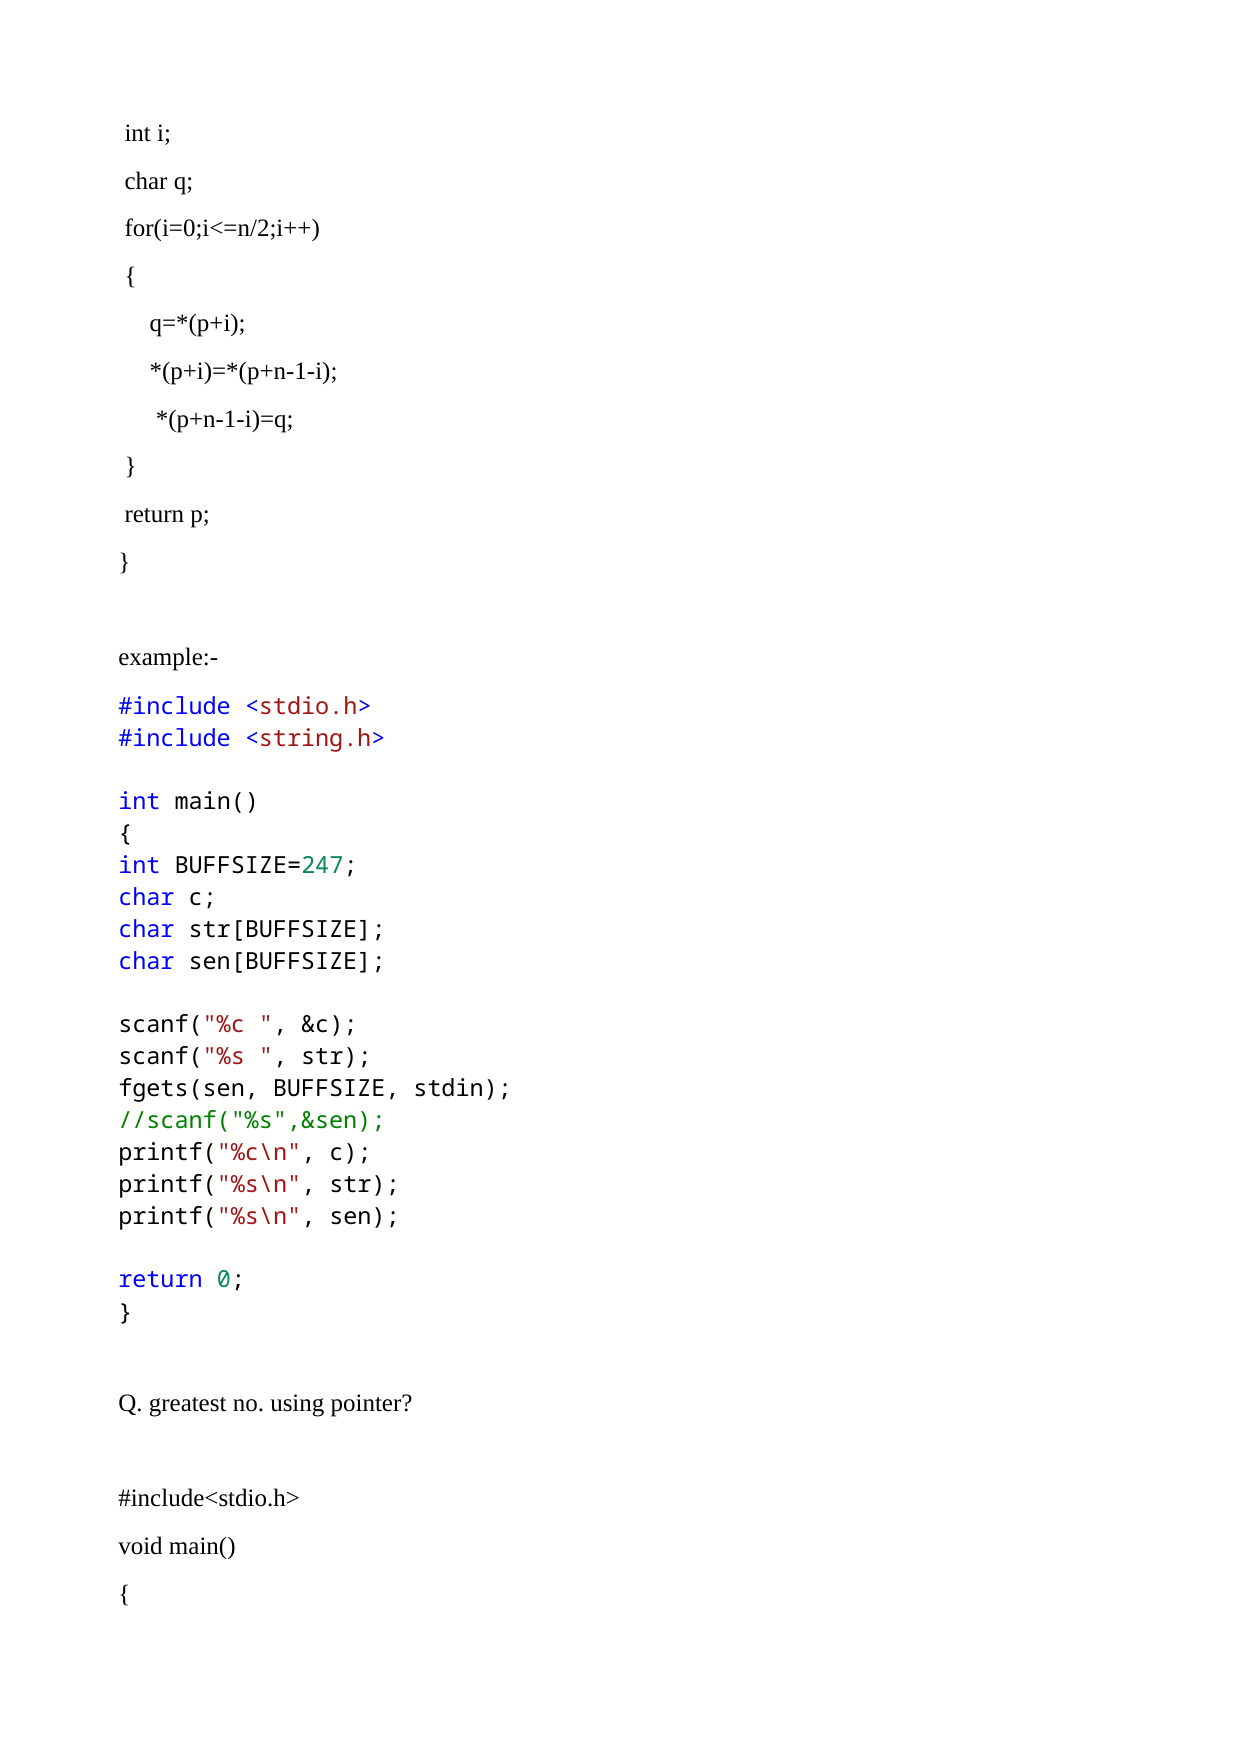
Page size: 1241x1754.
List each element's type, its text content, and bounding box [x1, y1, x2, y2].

text return 0; [118, 1263, 1122, 1295]
text *(p+i)=*(p+n-1-i); [118, 356, 1122, 385]
text int i; [118, 118, 1122, 147]
text { [118, 1579, 1122, 1607]
text { [118, 261, 1122, 290]
text int main() [118, 784, 1122, 817]
text q=*(p+i); [118, 308, 1122, 337]
text Q. greatest no. using pointer? [118, 1388, 1122, 1417]
text char c; [118, 881, 1122, 912]
text } [118, 451, 1122, 480]
text printf("%s\n", sen); [118, 1199, 1122, 1232]
text example:- [118, 642, 1122, 671]
text scanf("%c ", &c); [118, 1008, 1122, 1040]
text fgets(sen, BUFFSIZE, stdin); [118, 1072, 1122, 1104]
text return p; [118, 499, 1122, 528]
text scanf("%s ", str); [118, 1040, 1122, 1072]
text } [118, 1295, 1122, 1327]
text //scanf("%s",&sen); [118, 1104, 1122, 1136]
text char sen[BUFFSIZE]; [118, 944, 1122, 976]
text } [118, 547, 1122, 575]
text { [118, 817, 1122, 848]
text printf("%c\n", c); [118, 1136, 1122, 1168]
text int BUFFSIZE=247; [118, 848, 1122, 881]
text #include <stdio.h> [118, 689, 1122, 721]
text *(p+n-1-i)=q; [118, 404, 1122, 432]
text for(i=0;i<=n/2;i++) [118, 213, 1122, 242]
text #include <string.h> [118, 721, 1122, 753]
text #include<stdio.h> [118, 1483, 1122, 1512]
text char str[BUFFSIZE]; [118, 912, 1122, 944]
text void main() [118, 1531, 1122, 1560]
text char q; [118, 166, 1122, 194]
text printf("%s\n", str); [118, 1168, 1122, 1199]
